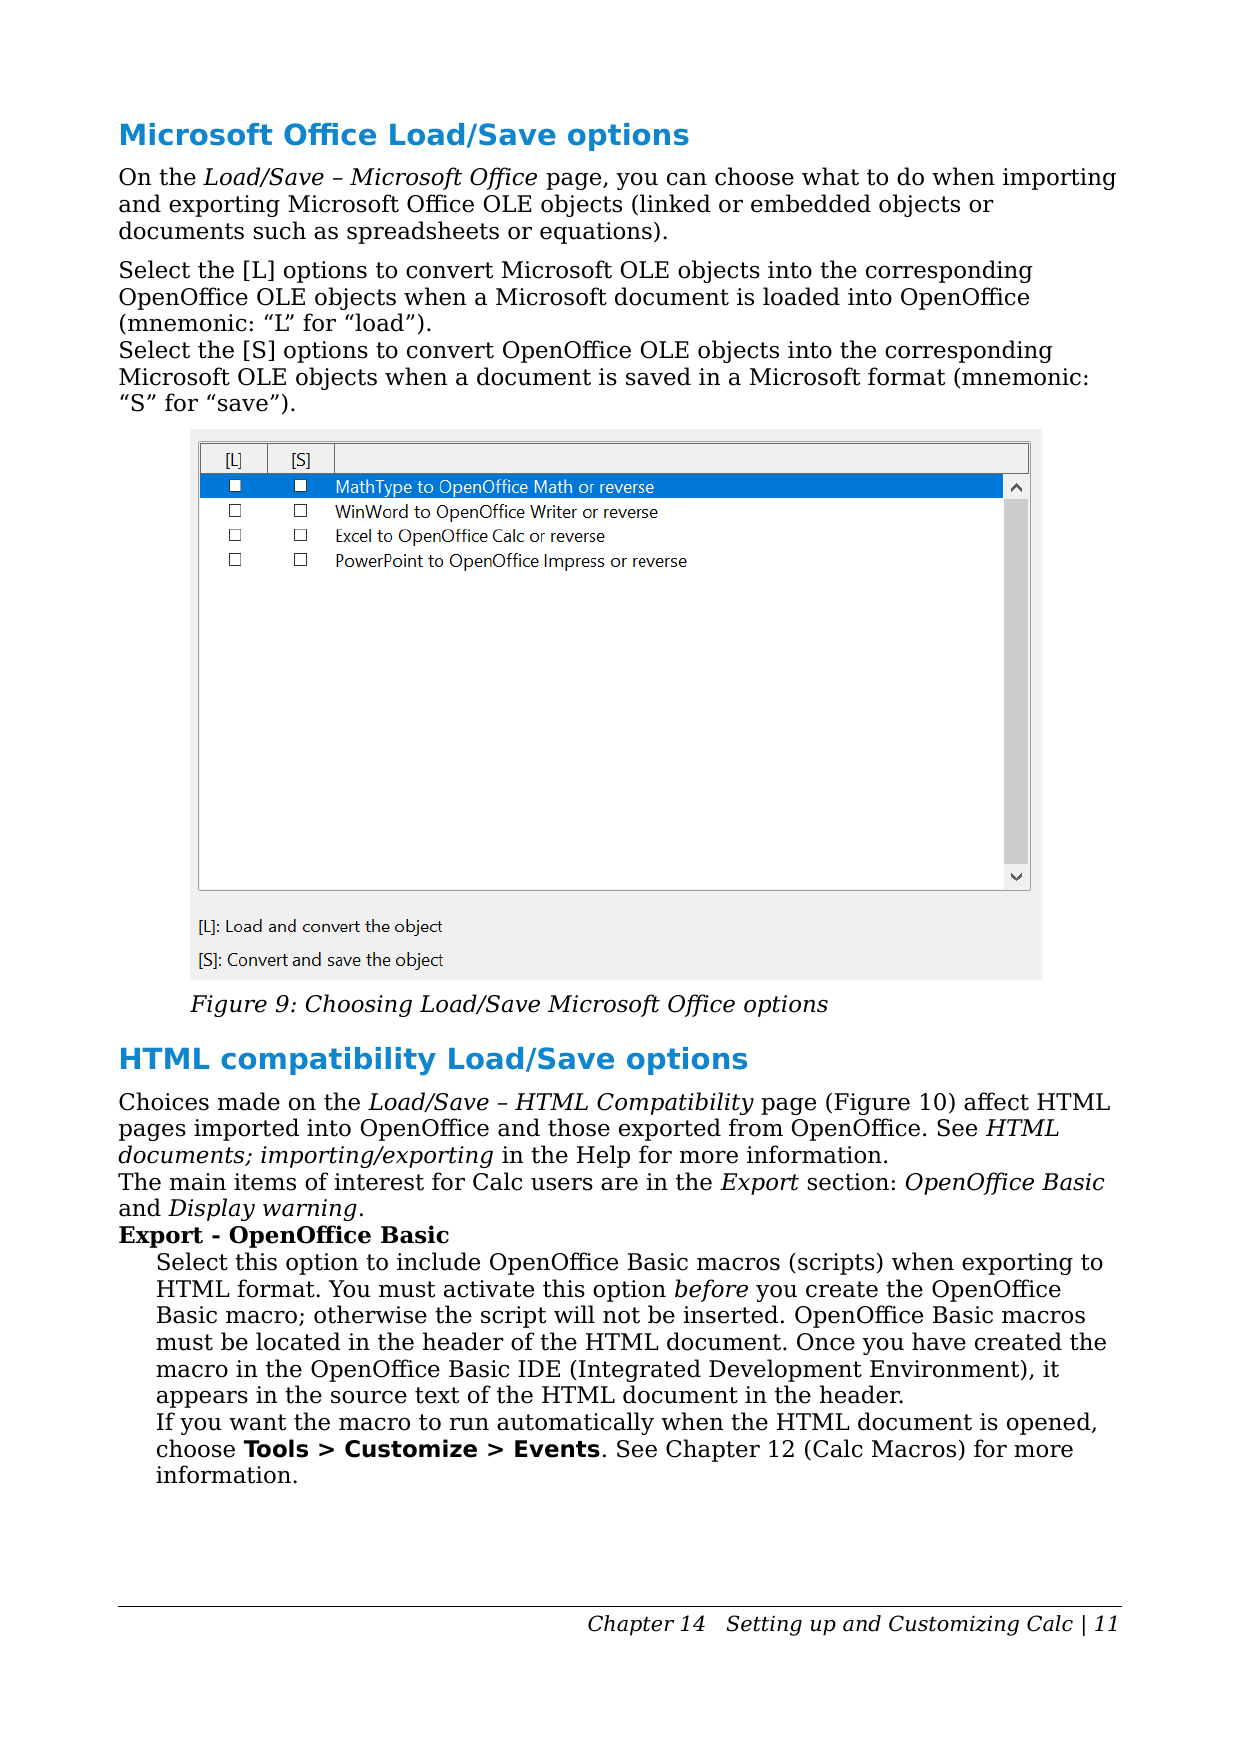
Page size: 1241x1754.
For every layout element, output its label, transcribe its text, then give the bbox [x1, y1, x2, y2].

subtitle Microsoft Office Load/Save options [118, 118, 1122, 152]
text The main items of interest for Calc users are in the Export section: OpenOffice Basic and Display warning. [118, 1169, 1122, 1222]
text If you want the macro to run automatically when the HTML document is opened, choose Tools > Customize > Events. See Chapter 12 (Calc Macros) for more information. [156, 1409, 1122, 1489]
text Select the [L] options to convert Microsoft OLE objects into the corresponding OpenOffice OLE objects when a Microsoft document is loaded into OpenOffice (mnemonic: “L” for “load”). [118, 257, 1122, 337]
picture [190, 429, 1043, 980]
text Figure 9: Choosing Load/Save Microsoft Office options [190, 992, 1050, 1018]
text Choices made on the Load/Save – HTML Compatibility page (Figure 10) affect HTML pages imported into OpenOffice and those exported from OpenOffice. See HTML documents; importing/exporting in the Help for more information. [118, 1089, 1122, 1169]
text Select this option to include OpenOffice Basic macros (scripts) when exporting to HTML format. You must activate this option before you create the OpenOffice Basic macro; otherwise the script will not be inserted. OpenOffice Basic macros must be located in the header of the HTML document. Once you have created the macro in the OpenOffice Basic IDE (Integrated Development Environment), it appears in the source text of the HTML document in the header. [156, 1249, 1122, 1409]
text Export - OpenOffice Basic [118, 1222, 1122, 1249]
text Select the [S] options to convert OpenOffice OLE objects into the corresponding Microsoft OLE objects when a document is saved in a Microsoft format (mnemonic: “S” for “save”). [118, 337, 1122, 417]
text On the Load/Save – Microsoft Office page, you can choose what to do when importing and exporting Microsoft Office OLE objects (linked or embedded objects or documents such as spreadsheets or equations). [118, 164, 1122, 244]
subtitle HTML compatibility Load/Save options [118, 1043, 1122, 1077]
